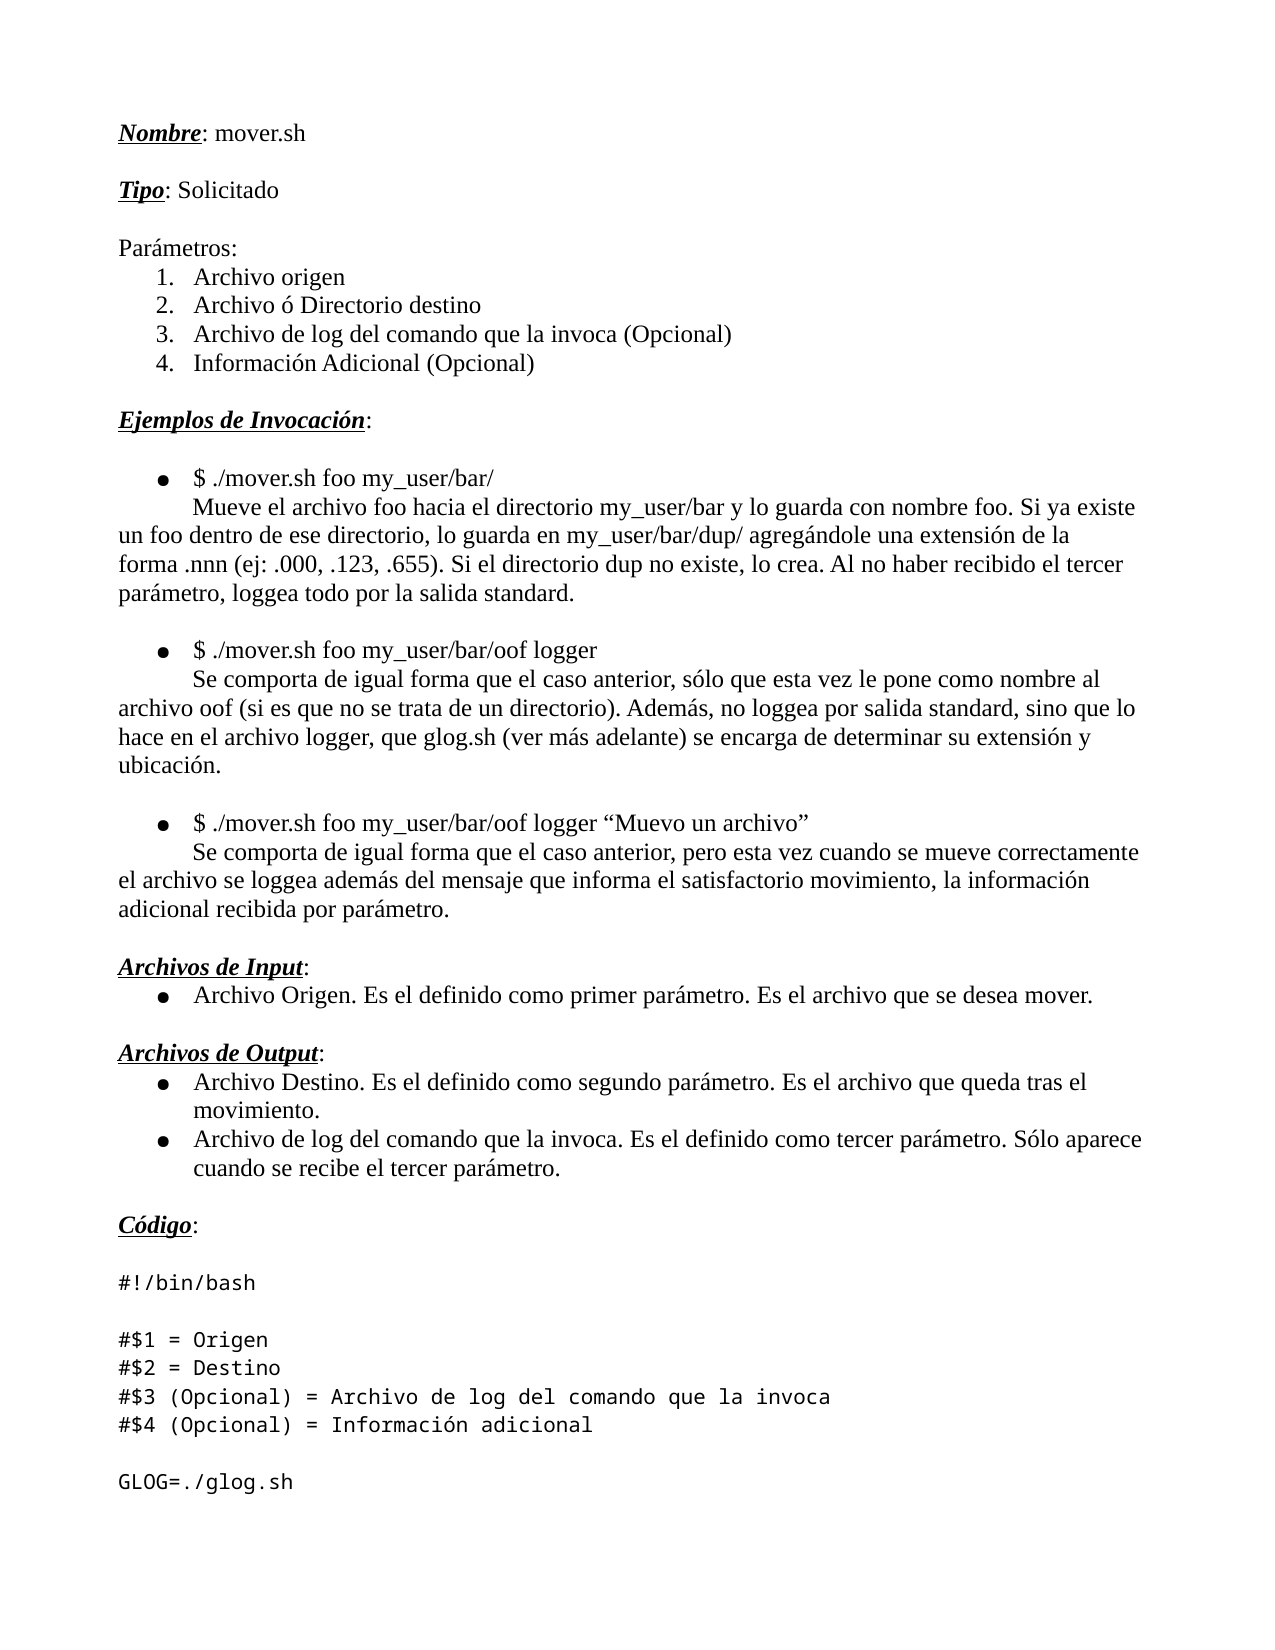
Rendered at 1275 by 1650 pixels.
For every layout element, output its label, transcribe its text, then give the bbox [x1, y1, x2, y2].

text Archivos de Input: [118, 952, 1157, 981]
text Tipo: Solicitado [118, 176, 1157, 204]
list Archivo origen [156, 262, 1157, 291]
text Se comporta de igual forma que el caso anterior, sólo que esta vez le pone como nombre al archivo oof (si es que no se trata de un directorio). Además, no loggea por salida standard, sino que lo hace en el archivo logger, que glog.sh (ver más adelante) se encarga de determinar su extensión y ubicación. [118, 664, 1157, 779]
list $ ./mover.sh foo my_user/bar/oof logger [156, 636, 1157, 664]
text Ejemplos de Invocación: [118, 406, 1157, 434]
list Archivo Destino. Es el definido como segundo parámetro. Es el archivo que queda tras el movimiento. [156, 1067, 1157, 1124]
text Archivos de Output: [118, 1038, 1157, 1067]
text Nombre: mover.sh [118, 118, 1157, 147]
text Se comporta de igual forma que el caso anterior, pero esta vez cuando se mueve correctamente el archivo se loggea además del mensaje que informa el satisfactorio movimiento, la información adicional recibida por parámetro. [118, 837, 1157, 923]
list Archivo de log del comando que la invoca. Es el definido como tercer parámetro. Sólo aparece cuando se recibe el tercer parámetro. [156, 1124, 1157, 1182]
text Código: [118, 1211, 1157, 1239]
list Archivo de log del comando que la invoca (Opcional) [156, 319, 1157, 348]
text GLOG=./glog.sh [118, 1467, 1157, 1496]
text #$3 (Opcional) = Archivo de log del comando que la invoca [118, 1382, 1157, 1410]
list $ ./mover.sh foo my_user/bar/ [156, 463, 1157, 492]
text #!/bin/bash [118, 1268, 1157, 1297]
text Parámetros: [118, 233, 1157, 262]
text Mueve el archivo foo hacia el directorio my_user/bar y lo guarda con nombre foo. Si ya existe un foo dentro de ese directorio, lo guarda en my_user/bar/dup/ agregándole una extensión de la forma .nnn (ej: .000, .123, .655). Si el directorio dup no existe, lo crea. Al no haber recibido el tercer parámetro, loggea todo por la salida standard. [118, 492, 1157, 607]
list Información Adicional (Opcional) [156, 348, 1157, 377]
list Archivo ó Directorio destino [156, 291, 1157, 319]
text #$1 = Origen [118, 1325, 1157, 1353]
list $ ./mover.sh foo my_user/bar/oof logger “Muevo un archivo” [156, 808, 1157, 837]
list Archivo Origen. Es el definido como primer parámetro. Es el archivo que se desea mover. [156, 981, 1157, 1009]
text #$2 = Destino [118, 1353, 1157, 1382]
text #$4 (Opcional) = Información adicional [118, 1410, 1157, 1439]
